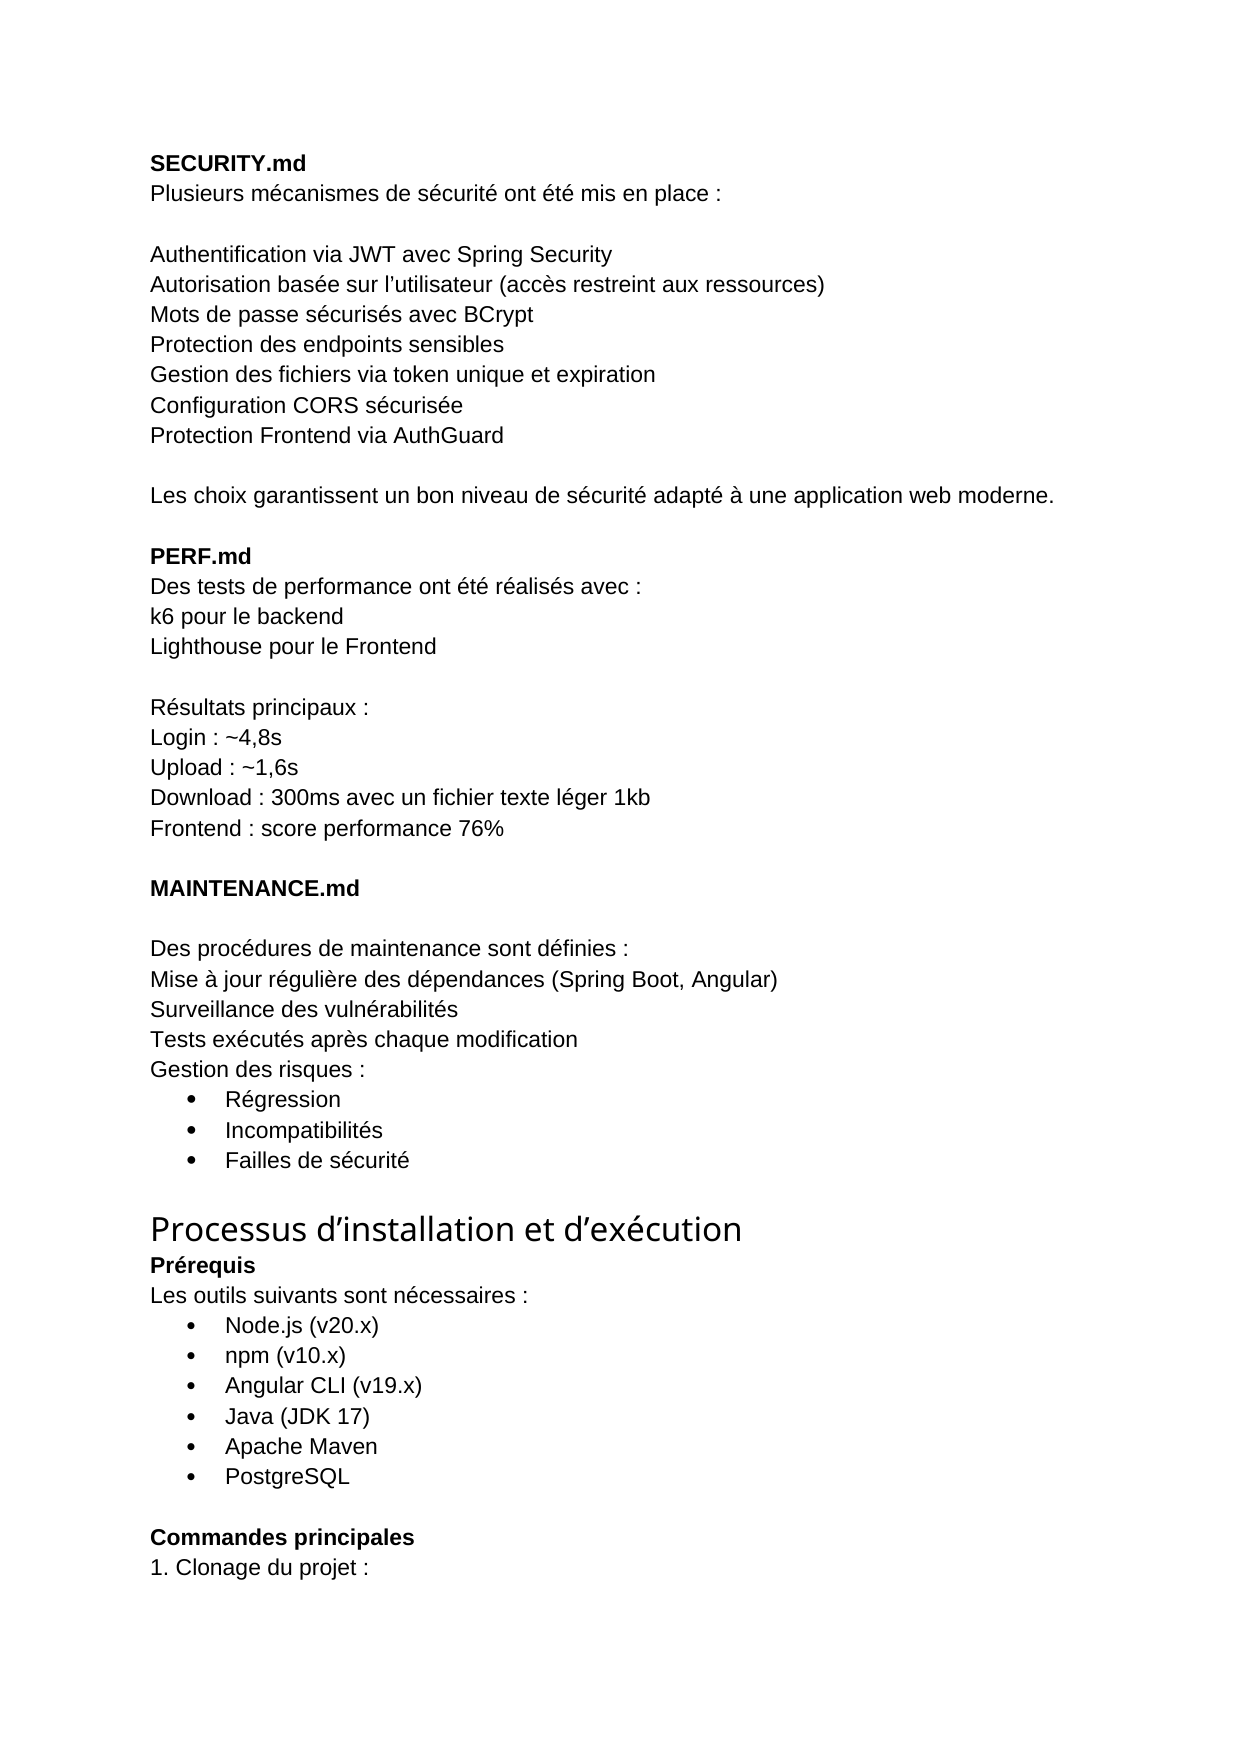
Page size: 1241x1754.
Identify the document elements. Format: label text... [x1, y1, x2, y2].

text Gestion des risques : [150, 1056, 1090, 1083]
text Des procédures de maintenance sont définies : [150, 935, 1090, 962]
text Résultats principaux : [150, 694, 1090, 720]
text Upload : ~1,6s [150, 754, 1090, 781]
text Commandes principales [150, 1523, 1090, 1550]
subtitle Processus d’installation et d’exécution [150, 1206, 1090, 1252]
text Plusieurs mécanismes de sécurité ont été mis en place : [150, 180, 1090, 207]
text Frontend : score performance 76% [150, 814, 1090, 841]
list Apache Maven [187, 1433, 1090, 1459]
text Surveillance des vulnérabilités [150, 996, 1090, 1022]
text Authentification via JWT avec Spring Security [150, 241, 1090, 267]
text Configuration CORS sécurisée [150, 392, 1090, 418]
text Prérequis [150, 1252, 1090, 1278]
list Failles de sécurité [187, 1147, 1090, 1173]
list Node.js (v20.x) [187, 1312, 1090, 1338]
text Protection des endpoints sensibles [150, 331, 1090, 358]
text k6 pour le backend [150, 603, 1090, 629]
text SECURITY.md [150, 150, 1090, 176]
text Mise à jour régulière des dépendances (Spring Boot, Angular) [150, 966, 1090, 992]
text Lighthouse pour le Frontend [150, 633, 1090, 660]
list Incompatibilités [187, 1117, 1090, 1143]
text Les outils suivants sont nécessaires : [150, 1282, 1090, 1308]
list Java (JDK 17) [187, 1403, 1090, 1429]
text 1. Clonage du projet : [150, 1554, 1090, 1580]
text Login : ~4,8s [150, 724, 1090, 750]
text Tests exécutés après chaque modification [150, 1026, 1090, 1052]
text Autorisation basée sur l’utilisateur (accès restreint aux ressources) [150, 271, 1090, 297]
text Les choix garantissent un bon niveau de sécurité adapté à une application web moderne. [150, 482, 1090, 509]
text MAINTENANCE.md [150, 875, 1090, 901]
text Gestion des fichiers via token unique et expiration [150, 361, 1090, 388]
text Mots de passe sécurisés avec BCrypt [150, 301, 1090, 327]
list npm (v10.x) [187, 1342, 1090, 1369]
text Download : 300ms avec un fichier texte léger 1kb [150, 784, 1090, 811]
text Protection Frontend via AuthGuard [150, 422, 1090, 448]
list Régression [187, 1086, 1090, 1113]
text Des tests de performance ont été réalisés avec : [150, 573, 1090, 599]
list PostgreSQL [187, 1463, 1090, 1489]
text PERF.md [150, 543, 1090, 569]
list Angular CLI (v19.x) [187, 1372, 1090, 1399]
